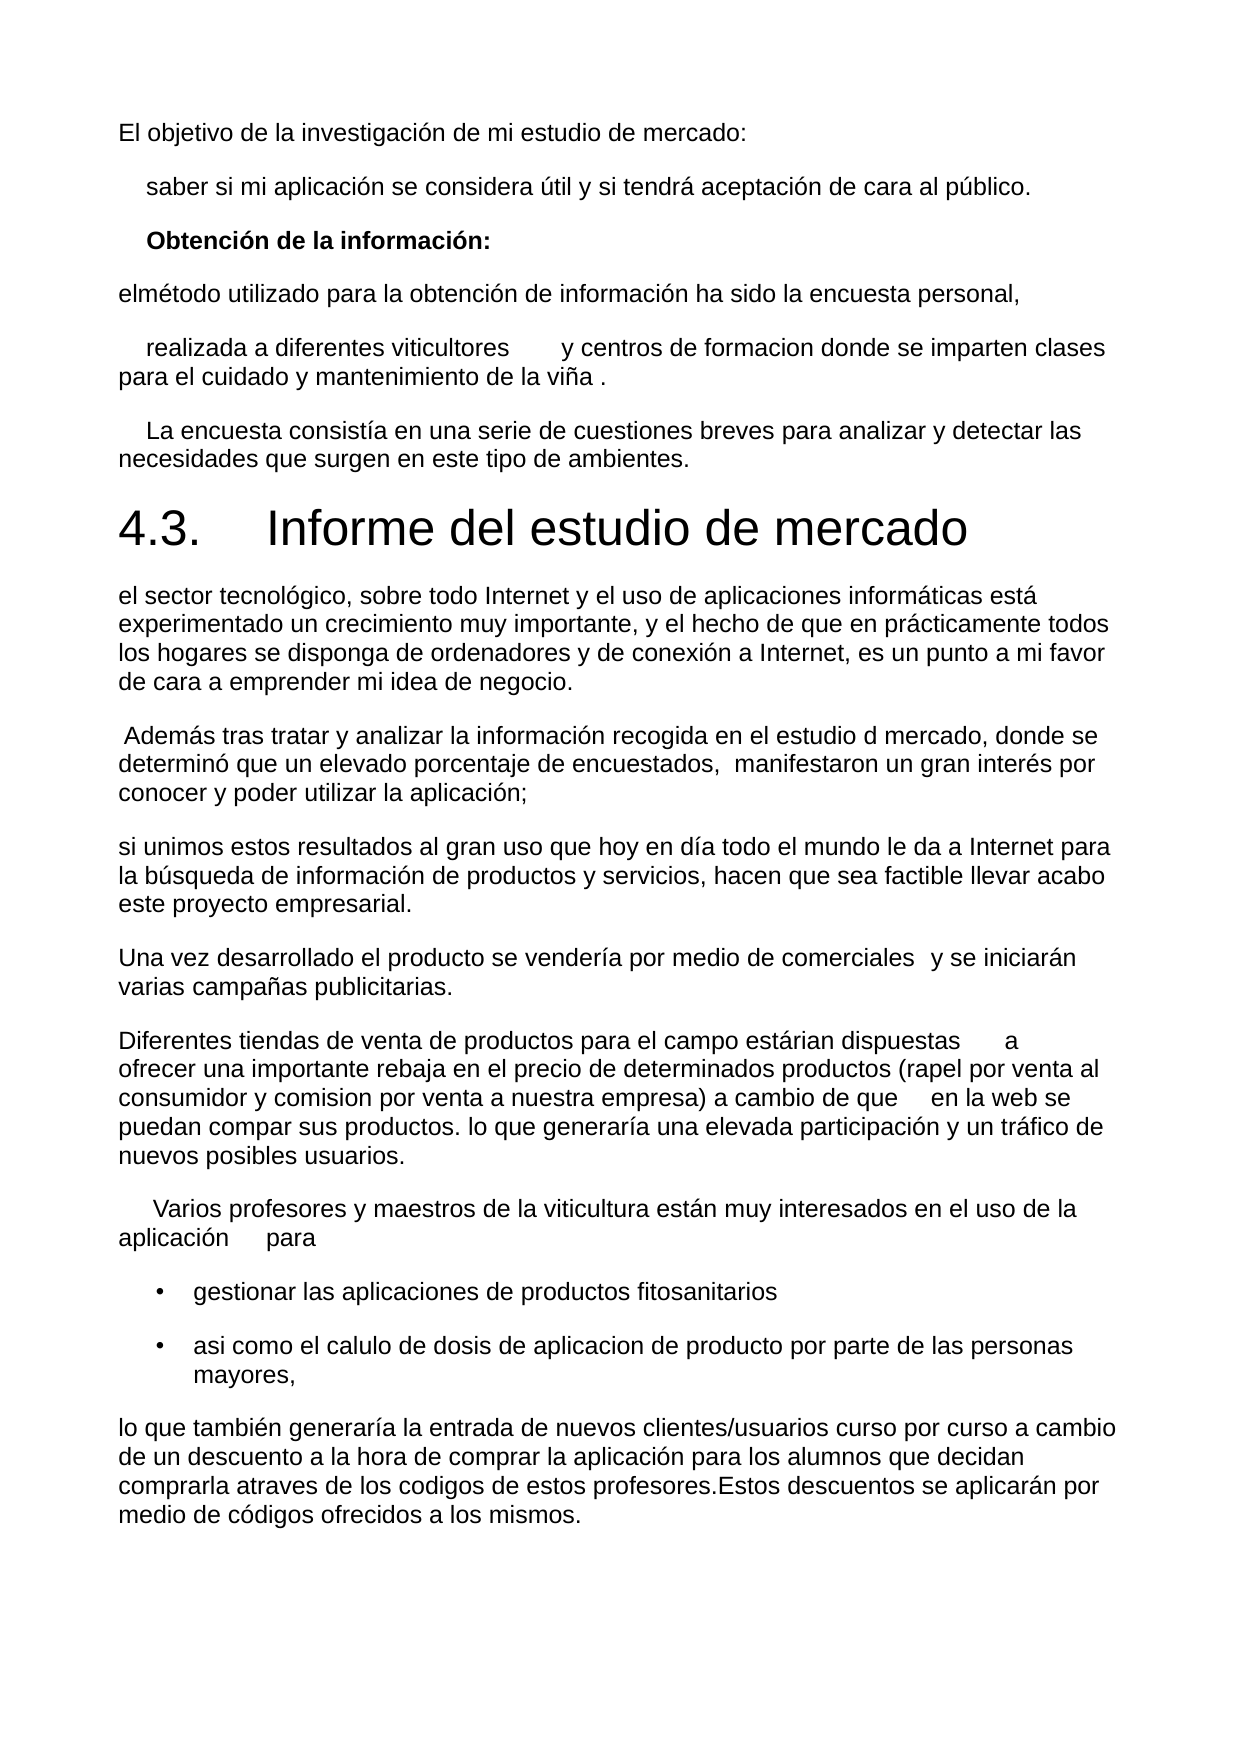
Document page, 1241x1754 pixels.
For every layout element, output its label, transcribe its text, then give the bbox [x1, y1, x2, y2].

text realizada a diferentes viticultores y centros de formacion donde se imparten clases para el cuidado y mantenimiento de la viña . [118, 333, 1122, 391]
list gestionar las aplicaciones de productos fitosanitarios [156, 1277, 1122, 1306]
text lo que también generaría la entrada de nuevos clientes/usuarios curso por curso a cambio de un descuento a la hora de comprar la aplicación para los alumnos que decidan comprarla atraves de los codigos de estos profesores.Estos descuentos se aplicarán por medio de códigos ofrecidos a los mismos. [118, 1413, 1122, 1528]
list asi como el calulo de dosis de aplicacion de producto por parte de las personas mayores, [156, 1331, 1122, 1388]
text Diferentes tiendas de venta de productos para el campo estárian dispuestas a ofrecer una importante rebaja en el precio de determinados productos (rapel por venta al consumidor y comision por venta a nuestra empresa) a cambio de que en la web se puedan compar sus productos. lo que generaría una elevada participación y un tráfico de nuevos posibles usuarios. [118, 1026, 1122, 1169]
text Obtención de la información: [118, 226, 1122, 254]
text 4.3. Informe del estudio de mercado [118, 498, 1122, 556]
text si unimos estos resultados al gran uso que hoy en día todo el mundo le da a Internet para la búsqueda de información de productos y servicios, hacen que sea factible llevar acabo este proyecto empresarial. [118, 832, 1122, 918]
text Una vez desarrollado el producto se vendería por medio de comerciales y se iniciarán varias campañas publicitarias. [118, 943, 1122, 1001]
text El objetivo de la investigación de mi estudio de mercado: [118, 118, 1122, 147]
text el sector tecnológico, sobre todo Internet y el uso de aplicaciones informáticas está experimentado un crecimiento muy importante, y el hecho de que en prácticamente todos los hogares se disponga de ordenadores y de conexión a Internet, es un punto a mi favor de cara a emprender mi idea de negocio. [118, 581, 1122, 696]
text saber si mi aplicación se considera útil y si tendrá aceptación de cara al público. [118, 172, 1122, 201]
text elmétodo utilizado para la obtención de información ha sido la encuesta personal, [118, 279, 1122, 308]
text Además tras tratar y analizar la información recogida en el estudio d mercado, donde se determinó que un elevado porcentaje de encuestados, manifestaron un gran interés por conocer y poder utilizar la aplicación; [118, 721, 1122, 807]
text Varios profesores y maestros de la viticultura están muy interesados en el uso de la aplicación para [118, 1194, 1122, 1252]
text La encuesta consistía en una serie de cuestiones breves para analizar y detectar las necesidades que surgen en este tipo de ambientes. [118, 416, 1122, 473]
